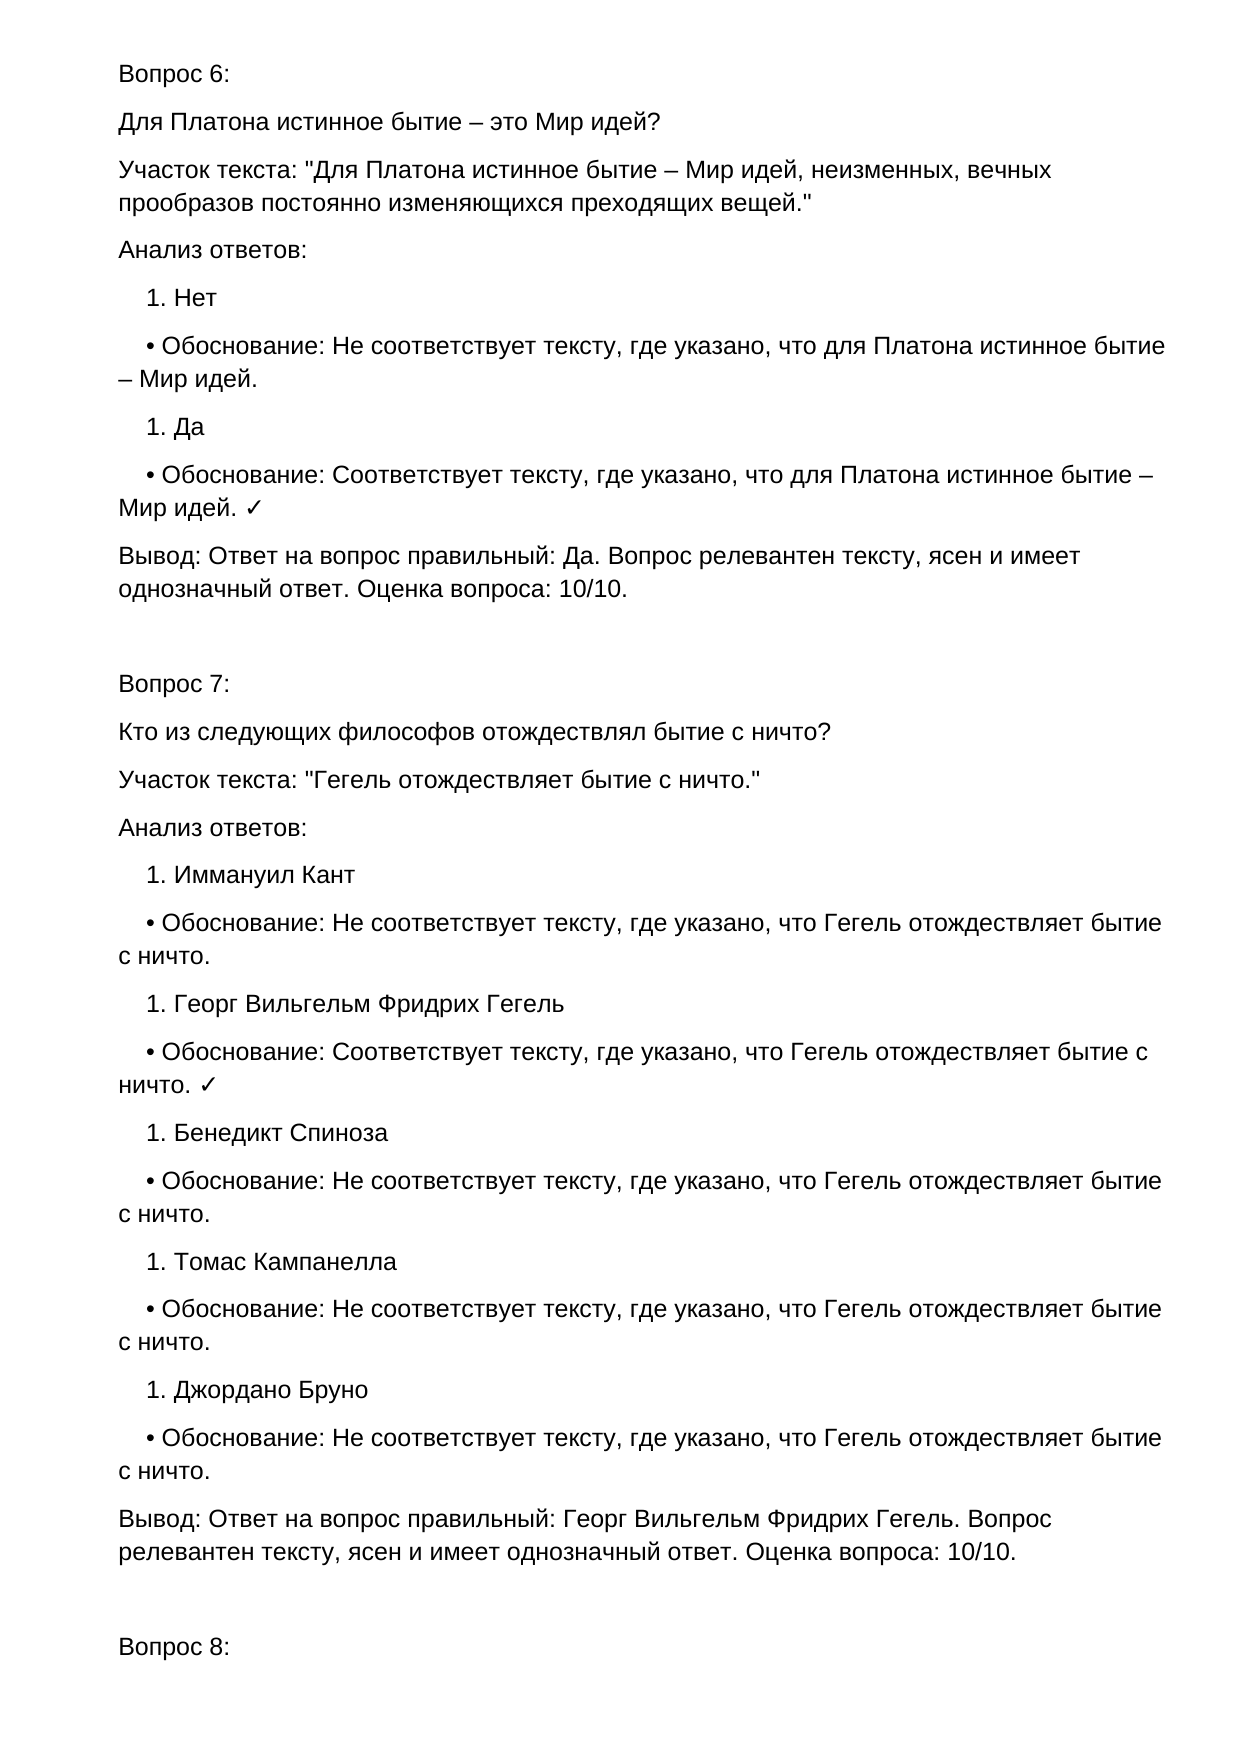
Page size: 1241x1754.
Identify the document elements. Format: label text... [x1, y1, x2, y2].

text • Обоснование: Соответствует тексту, где указано, что Гегель отождествляет бытие с ничто. ✓ [118, 1037, 1181, 1099]
text Вопрос 7: [118, 669, 1181, 698]
text • Обоснование: Не соответствует тексту, где указано, что Гегель отождествляет бытие с ничто. [118, 1166, 1181, 1227]
text 1. Джордано Бруно [118, 1375, 1181, 1404]
text • Обоснование: Не соответствует тексту, где указано, что Гегель отождествляет бытие с ничто. [118, 908, 1181, 970]
text • Обоснование: Не соответствует тексту, где указано, что Гегель отождествляет бытие с ничто. [118, 1423, 1181, 1485]
text Вопрос 6: [118, 59, 1181, 88]
text Вывод: Ответ на вопрос правильный: Да. Вопрос релевантен тексту, ясен и имеет однозначный ответ. Оценка вопроса: 10/10. [118, 541, 1181, 602]
text 1. Иммануил Кант [118, 861, 1181, 889]
text 1. Да [118, 412, 1181, 441]
text Вопрос 8: [118, 1632, 1181, 1661]
text 1. Нет [118, 283, 1181, 312]
text Анализ ответов: [118, 236, 1181, 264]
text Участок текста: "Для Платона истинное бытие – Мир идей, неизменных, вечных прообразов постоянно изменяющихся преходящих вещей." [118, 155, 1181, 216]
text Вывод: Ответ на вопрос правильный: Георг Вильгельм Фридрих Гегель. Вопрос релевантен тексту, ясен и имеет однозначный ответ. Оценка вопроса: 10/10. [118, 1504, 1181, 1566]
text Для Платона истинное бытие – это Мир идей? [118, 107, 1181, 136]
text 1. Томас Кампанелла [118, 1246, 1181, 1275]
text Участок текста: "Гегель отождествляет бытие с ничто." [118, 765, 1181, 794]
text 1. Бенедикт Спиноза [118, 1118, 1181, 1147]
text Кто из следующих философов отождествлял бытие с ничто? [118, 717, 1181, 746]
text • Обоснование: Соответствует тексту, где указано, что для Платона истинное бытие – Мир идей. ✓ [118, 460, 1181, 522]
text 1. Георг Вильгельм Фридрих Гегель [118, 989, 1181, 1018]
text Анализ ответов: [118, 813, 1181, 841]
text • Обоснование: Не соответствует тексту, где указано, что для Платона истинное бытие – Мир идей. [118, 331, 1181, 393]
text • Обоснование: Не соответствует тексту, где указано, что Гегель отождествляет бытие с ничто. [118, 1294, 1181, 1356]
